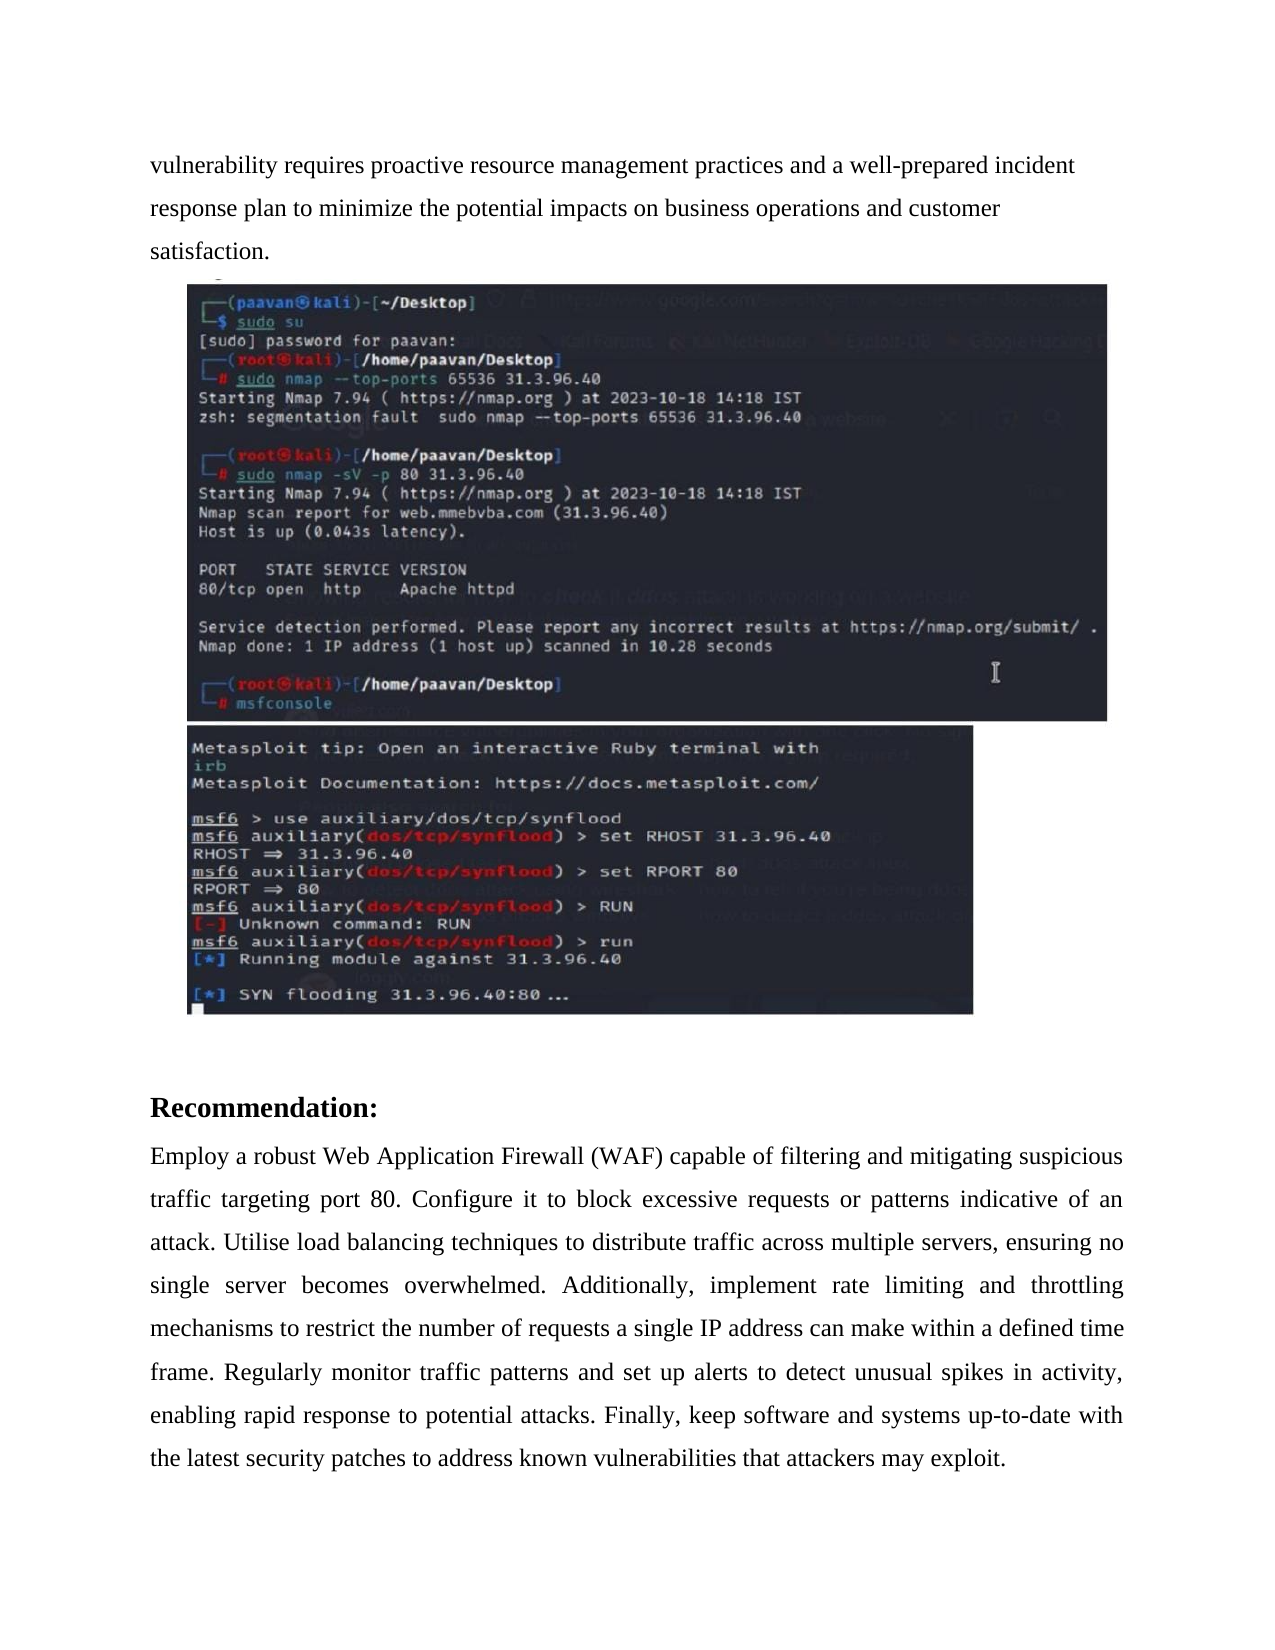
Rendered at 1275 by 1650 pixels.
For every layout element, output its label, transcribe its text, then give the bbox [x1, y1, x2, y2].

text Recommendation: [150, 1091, 1125, 1124]
text response plan to minimize the potential impacts on business operations and customer [150, 193, 1125, 222]
text satisfaction. [150, 236, 1125, 265]
text vulnerability requires proactive resource management practices and a well-prepared incident [150, 150, 1125, 179]
text Employ a robust Web Application Firewall (WAF) capable of filtering and mitigating suspicious traffic targeting port 80. Configure it to block excessive requests or patterns indicative of an attack. Utilise load balancing techniques to distribute traffic across multiple servers, ensuring no single server becomes overwhelmed. Additionally, implement rate limiting and throttling mechanisms to restrict the number of requests a single IP address can make within a defined time frame. Regularly monitor traffic patterns and set up alerts to detect unusual spikes in activity, enabling rapid response to potential attacks. Finally, keep software and systems up-to-date with the latest security patches to address known vulnerabilities that attackers may exploit. [150, 1141, 1125, 1472]
picture [150, 279, 1125, 1019]
